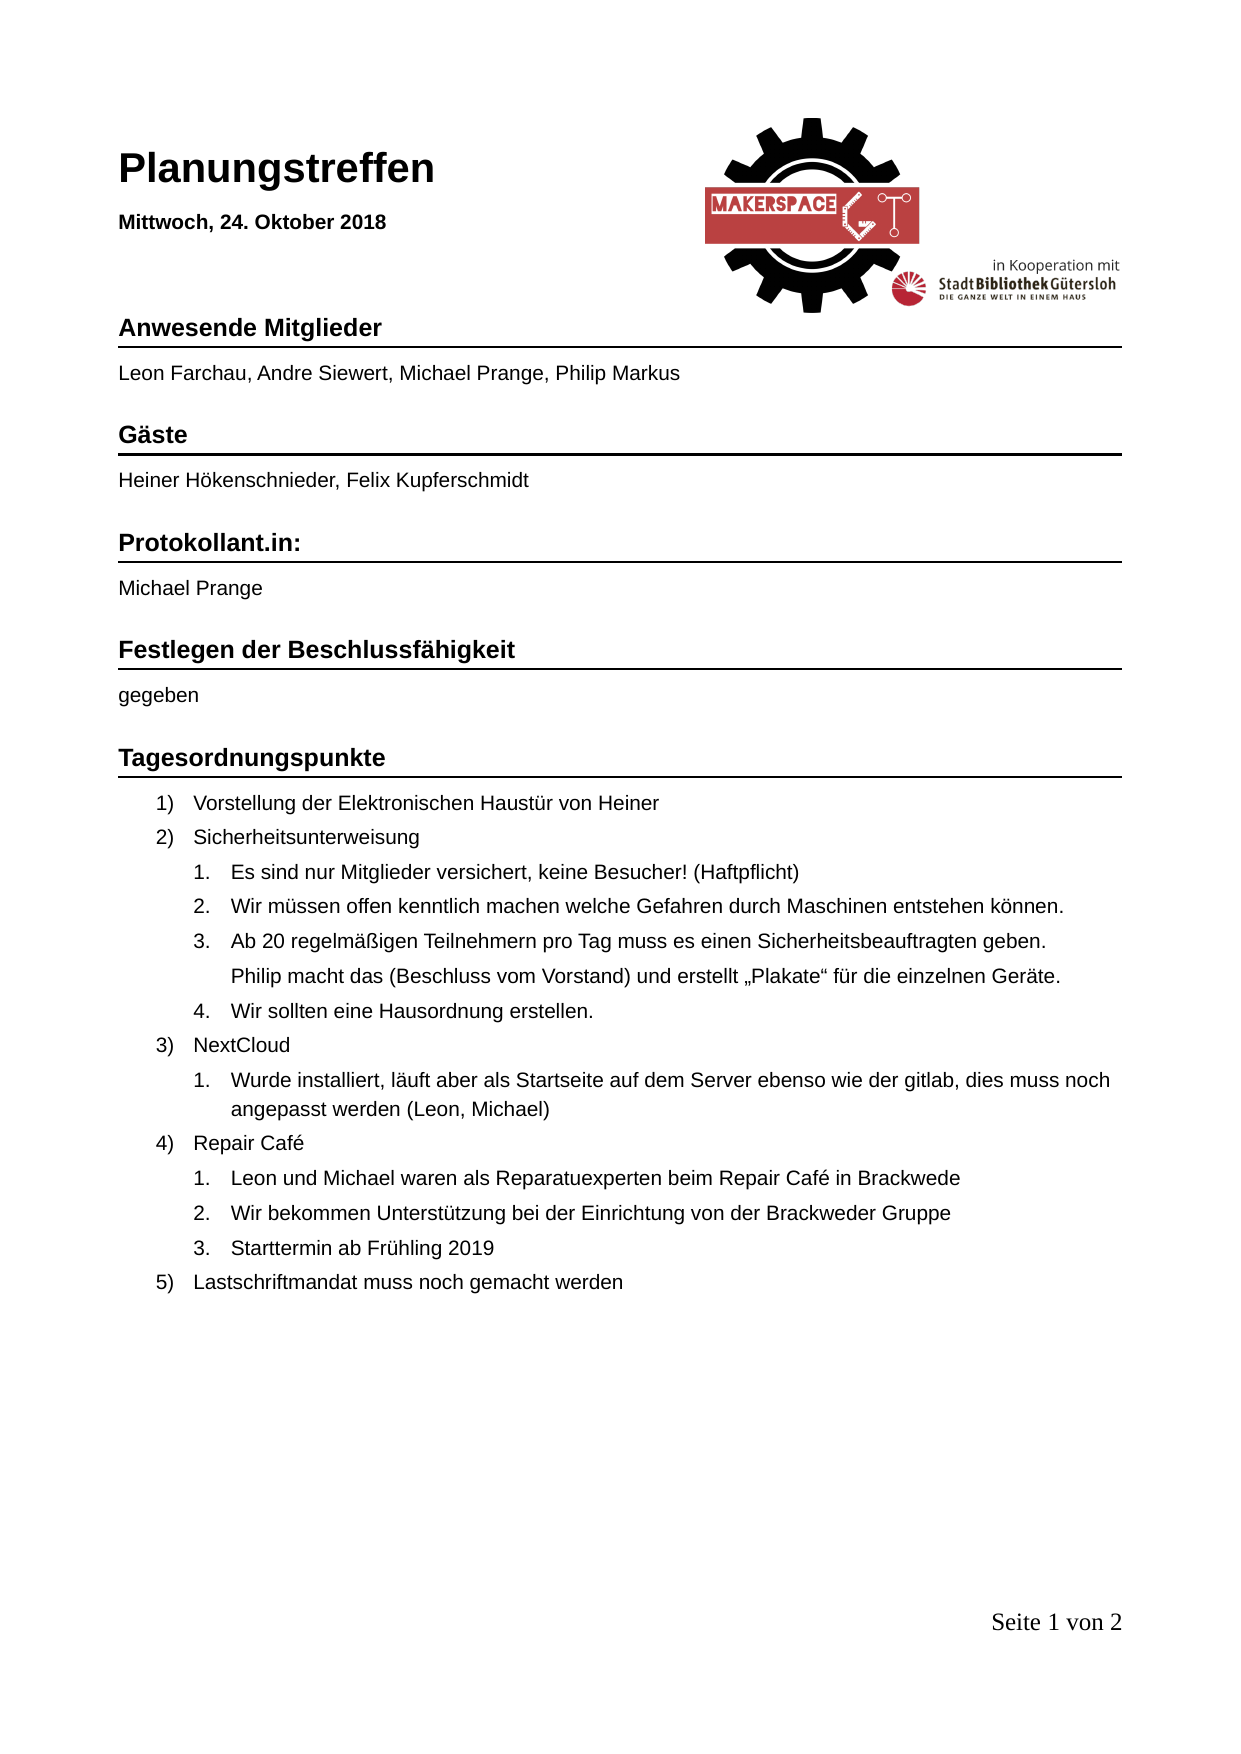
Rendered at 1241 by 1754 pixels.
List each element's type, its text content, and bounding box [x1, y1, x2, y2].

list Starttermin ab Frühling 2019 [193, 1235, 1122, 1259]
list Vorstellung der Elektronischen Haustür von Heiner [156, 790, 1122, 814]
picture [705, 118, 1123, 313]
text Heiner Hökenschnieder, Felix Kupferschmidt [118, 468, 1122, 492]
text Leon Farchau, Andre Siewert, Michael Prange, Philip Markus [118, 361, 1122, 385]
list Leon und Michael waren als Reparatuexperten beim Repair Café in Brackwede [193, 1166, 1122, 1190]
list Wir sollten eine Hausordnung erstellen. [193, 998, 1122, 1022]
subtitle Tagesordnungspunkte [118, 743, 1122, 776]
subtitle Anwesende Mitglieder [118, 288, 1122, 346]
list Repair Café [156, 1131, 1122, 1155]
text gegeben [118, 683, 1122, 707]
subtitle Festlegen der Beschlussfähigkeit [118, 635, 1122, 668]
list Wurde installiert, läuft aber als Startseite auf dem Server ebenso wie der gitlab, dies muss noch angepasst werden (Leon, Michael) [193, 1068, 1122, 1121]
list Lastschriftmandat muss noch gemacht werden [156, 1270, 1122, 1294]
list Philip macht das (Beschluss vom Vorstand) und erstellt „Plakate“ für die einzelnen Geräte. [193, 964, 1122, 988]
list Wir bekommen Unterstützung bei der Einrichtung von der Brackweder Gruppe [193, 1201, 1122, 1224]
text Michael Prange [118, 576, 1122, 599]
list Sicherheitsunterweisung [156, 825, 1122, 849]
list NextCloud [156, 1033, 1122, 1057]
list Es sind nur Mitglieder versichert, keine Besucher! (Haftpflicht) [193, 860, 1122, 884]
subtitle Protokollant.in: [118, 528, 1122, 561]
subtitle Gäste [118, 420, 1122, 453]
list Ab 20 regelmäßigen Teilnehmern pro Tag muss es einen Sicherheitsbeauftragten geben. [193, 929, 1122, 953]
list Wir müssen offen kenntlich machen welche Gefahren durch Maschinen entstehen können. [193, 894, 1122, 918]
